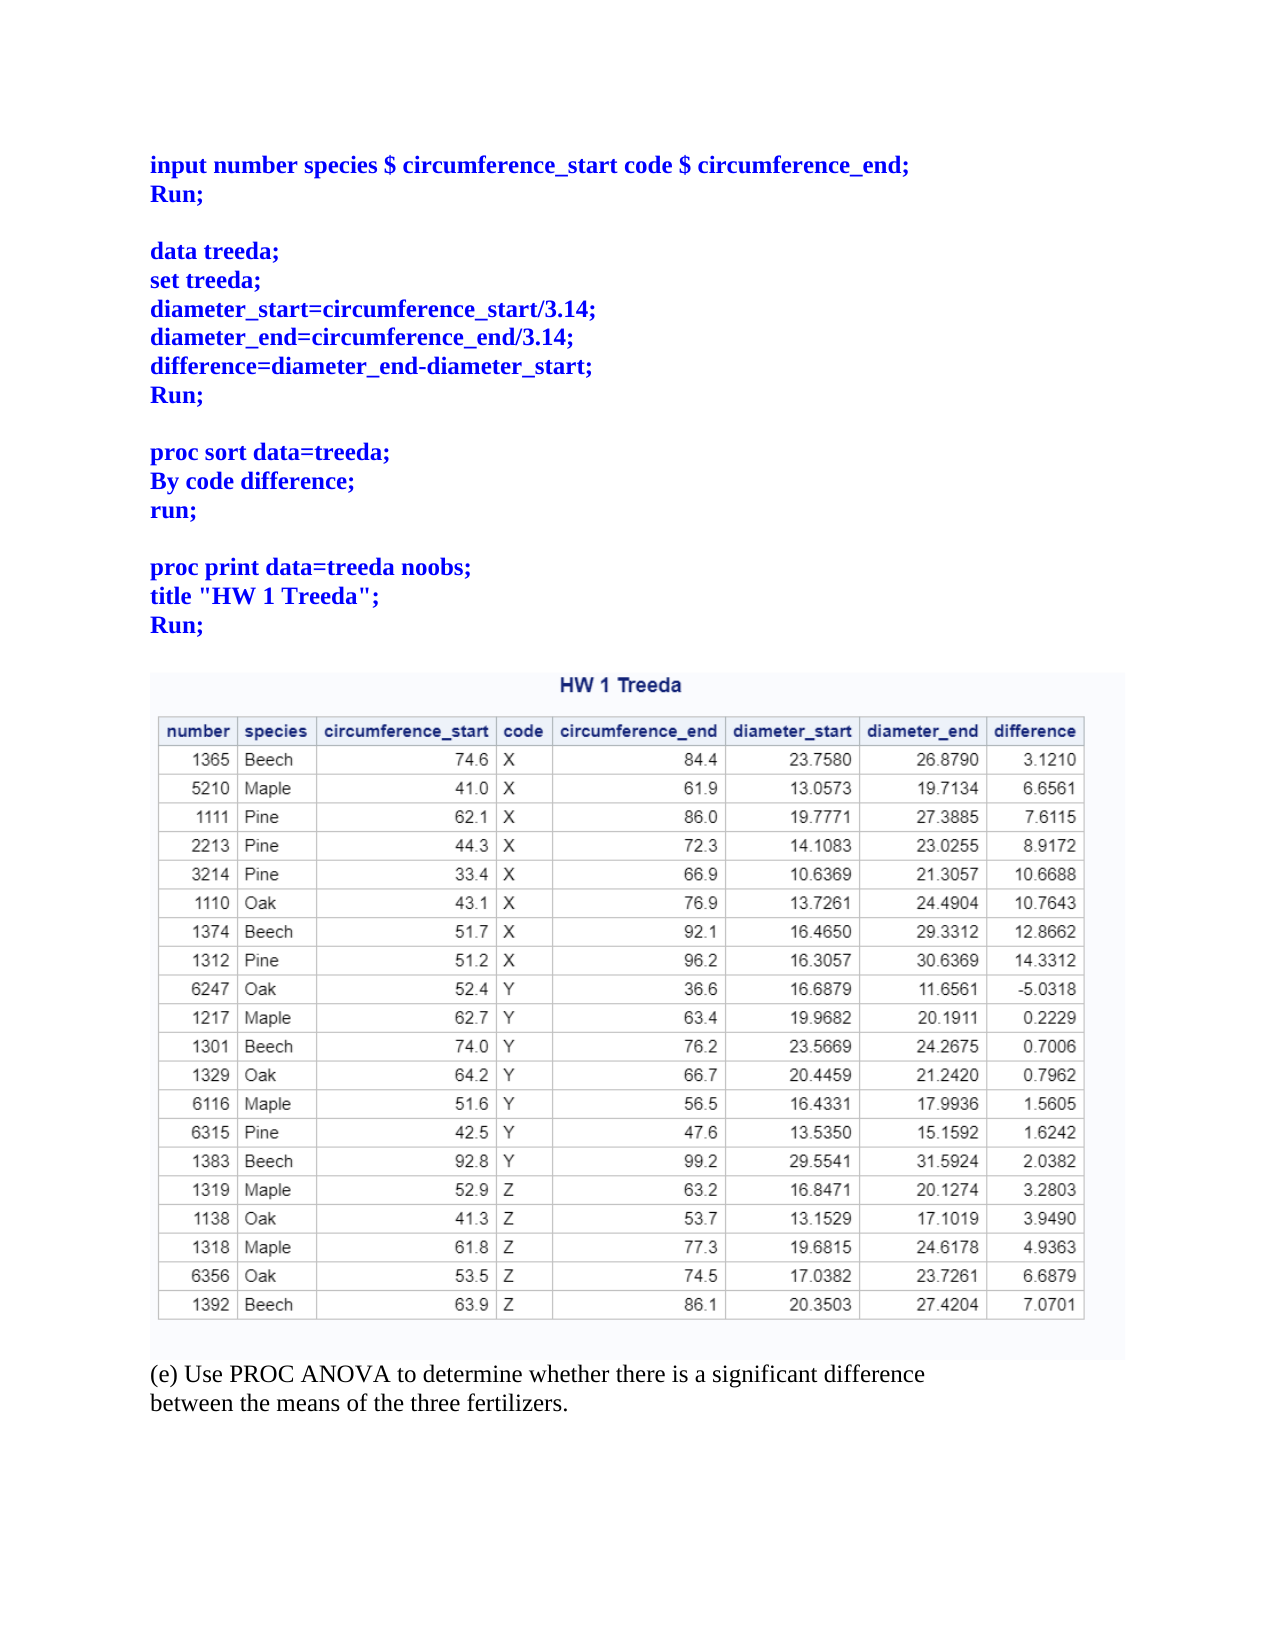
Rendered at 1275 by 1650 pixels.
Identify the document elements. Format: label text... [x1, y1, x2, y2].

text input number species $ circumference_start code $ circumference_end; [150, 150, 1125, 179]
text run; [150, 495, 1125, 524]
text By code difference; [150, 466, 1125, 495]
text proc sort data=treeda; [150, 437, 1125, 466]
text (e) Use PROC ANOVA to determine whether there is a significant difference [150, 1360, 1125, 1388]
text Run; [150, 380, 1125, 409]
text difference=diameter_end-diameter_start; [150, 351, 1125, 380]
picture [150, 667, 1125, 1360]
text Run; [150, 610, 1125, 639]
text Run; [150, 179, 1125, 207]
text data treeda; [150, 236, 1125, 265]
text title "HW 1 Treeda"; [150, 581, 1125, 610]
text diameter_start=circumference_start/3.14; [150, 294, 1125, 322]
text diameter_end=circumference_end/3.14; [150, 322, 1125, 351]
text between the means of the three fertilizers. [150, 1388, 1125, 1417]
text proc print data=treeda noobs; [150, 552, 1125, 581]
text set treeda; [150, 265, 1125, 294]
